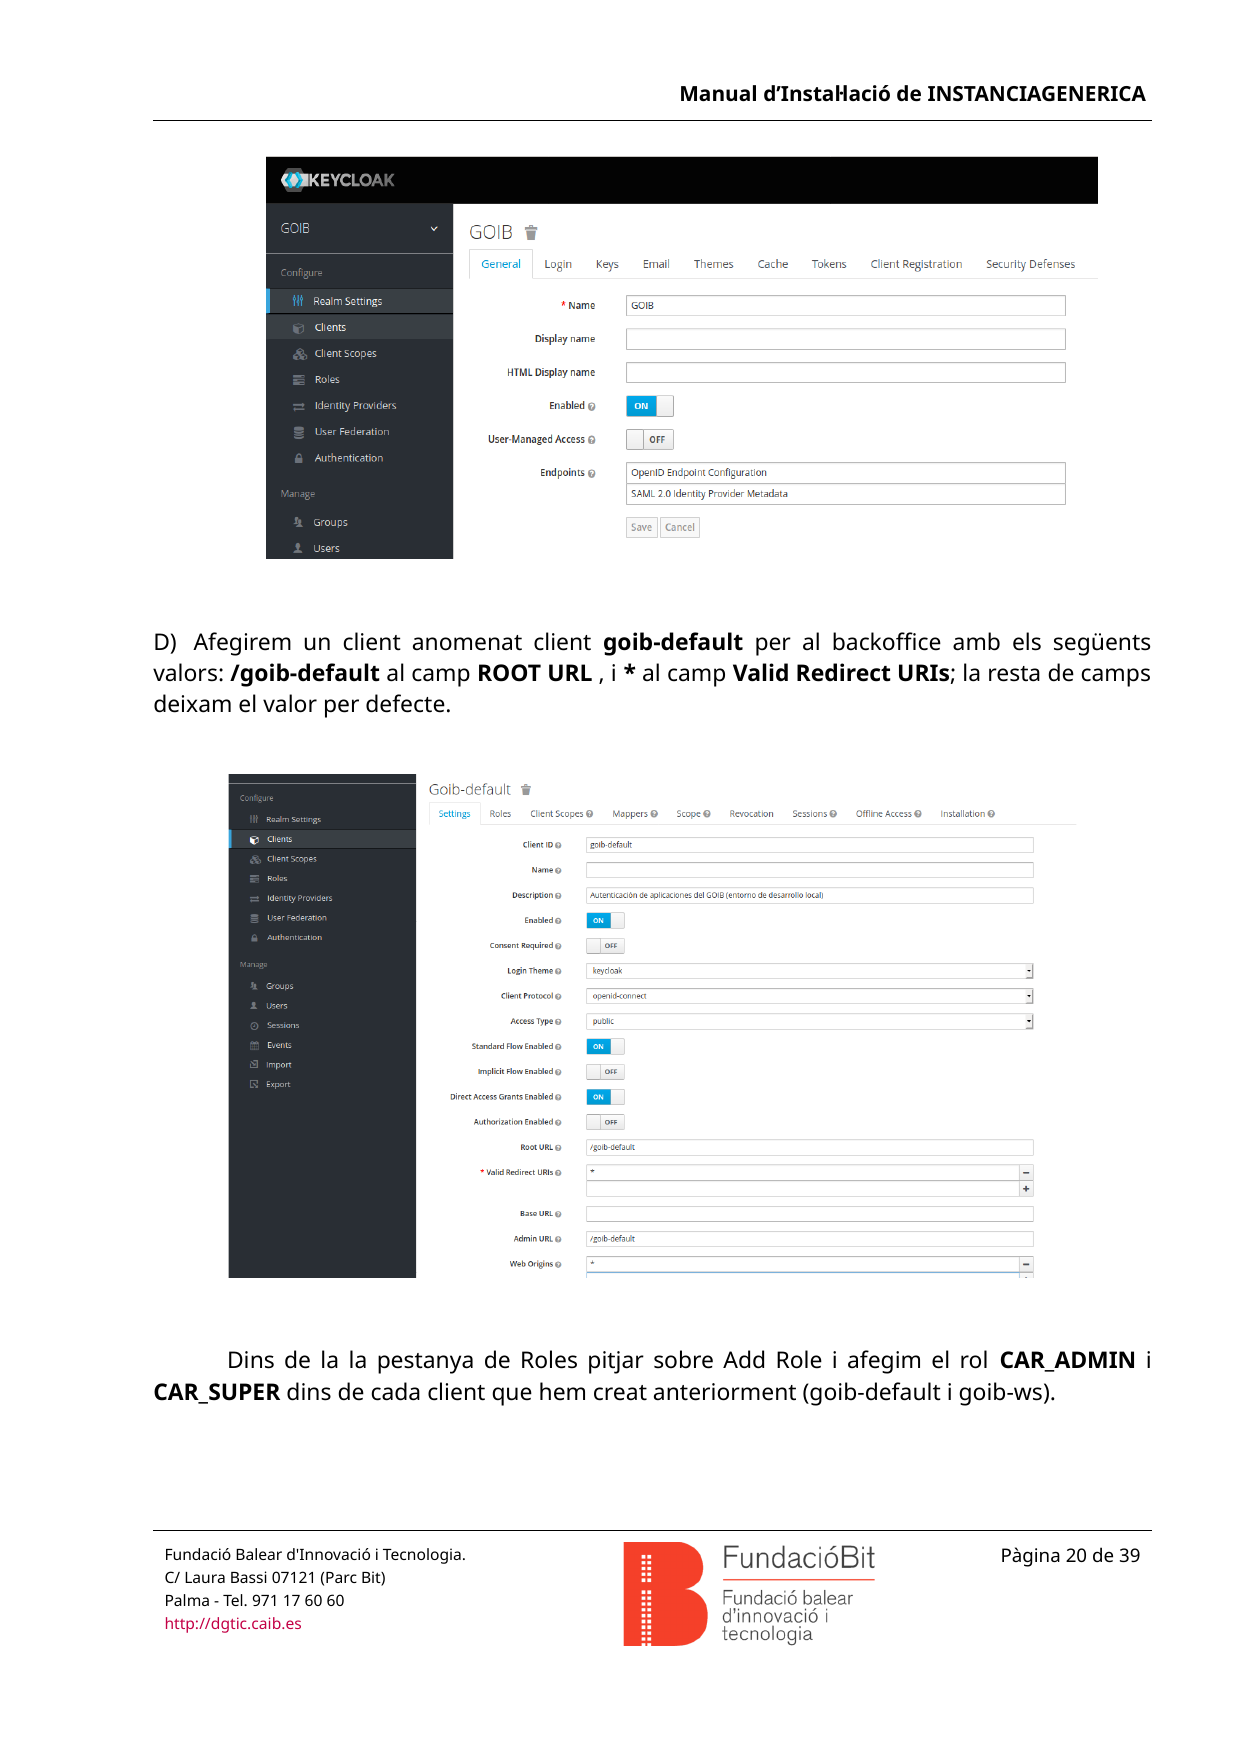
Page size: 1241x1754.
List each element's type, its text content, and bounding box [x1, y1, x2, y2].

list Afegirem un client anomenat client goib-default per al backoffice amb els següents valors: /goib-default al camp ROOT URL , i * al camp Valid Redirect URIs; la resta de camps deixam el valor per defecte. [153, 626, 1152, 719]
list Dins de la la pestanya de Roles pitjar sobre Add Role i afegim el rol CAR_ADMIN i CAR_SUPER dins de cada client que hem creat anteriorment (goib-default i goib-ws). [153, 1344, 1152, 1407]
picture [623, 1542, 875, 1646]
picture [228, 774, 1077, 1278]
picture [266, 156, 1098, 559]
